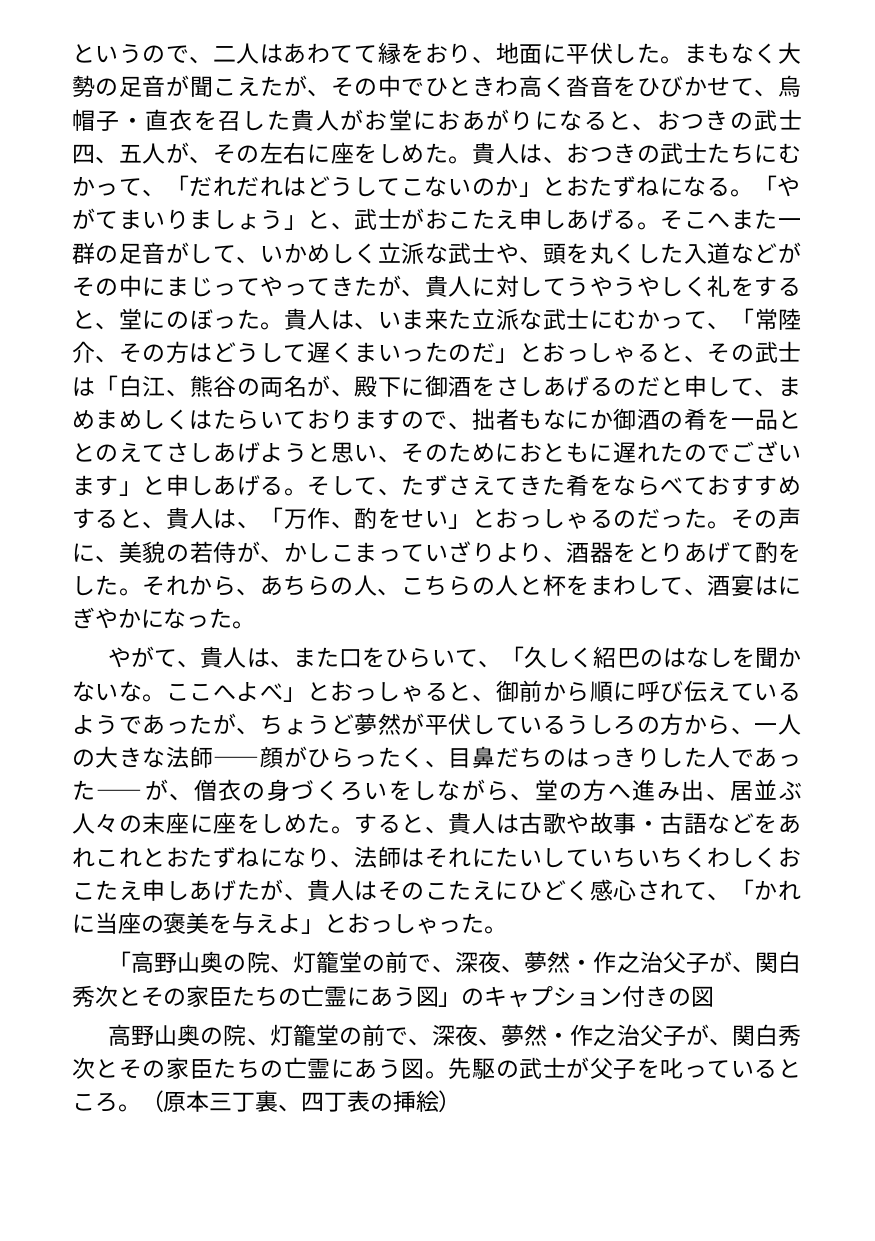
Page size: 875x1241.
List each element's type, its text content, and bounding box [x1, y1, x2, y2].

text 高野山奥の院、灯籠堂の前で、深夜、夢然・作之治父子が、関白秀次とその家臣たちの亡霊にあう図。先駆の武士が父子を叱っているところ。（原本三丁裏、四丁表の挿絵） [72, 1017, 802, 1117]
text というので、二人はあわてて縁をおり、地面に平伏した。まもなく大勢の足音が聞こえたが、その中でひときわ高く沓音をひびかせて、烏帽子・直衣を召した貴人がお堂におあがりになると、おつきの武士四、五人が、その左右に座をしめた。貴人は、おつきの武士たちにむかって、「だれだれはどうしてこないのか」とおたずねになる。「やがてまいりましょう」と、武士がおこたえ申しあげる。そこへまた一群の足音がして、いかめしく立派な武士や、頭を丸くした入道などがその中にまじってやってきたが、貴人に対してうやうやしく礼をすると、堂にのぼった。貴人は、いま来た立派な武士にむかって、「常陸介、その方はどうして遅くまいったのだ」とおっしゃると、その武士は「白江、熊谷の両名が、殿下に御酒をさしあげるのだと申して、まめまめしくはたらいておりますので、拙者もなにか御酒の肴を一品ととのえてさしあげようと思い、そのためにおともに遅れたのでございます」と申しあげる。そして、たずさえてきた肴をならべておすすめすると、貴人は、「万作、酌をせい」とおっしゃるのだった。その声に、美貌の若侍が、かしこまっていざりより、酒器をとりあげて酌をした。それから、あちらの人、こちらの人と杯をまわして、酒宴はにぎやかになった。 [72, 36, 802, 634]
text やがて、貴人は、また口をひらいて、「久しく紹巴のはなしを聞かないな。ここへよべ」とおっしゃると、御前から順に呼び伝えているようであったが、ちょうど夢然が平伏しているうしろの方から、一人の大きな法師――顔がひらったく、目鼻だちのはっきりした人であった――が、僧衣の身づくろいをしながら、堂の方へ進み出、居並ぶ人々の末座に座をしめた。すると、貴人は古歌や故事・古語などをあれこれとおたずねになり、法師はそれにたいしていちいちくわしくおこたえ申しあげたが、貴人はそのこたえにひどく感心されて、「かれに当座の褒美を与えよ」とおっしゃった。 [72, 640, 802, 939]
text 「高野山奥の院、灯籠堂の前で、深夜、夢然・作之治父子が、関白秀次とその家臣たちの亡霊にあう図」のキャプション付きの図 [72, 945, 802, 1012]
